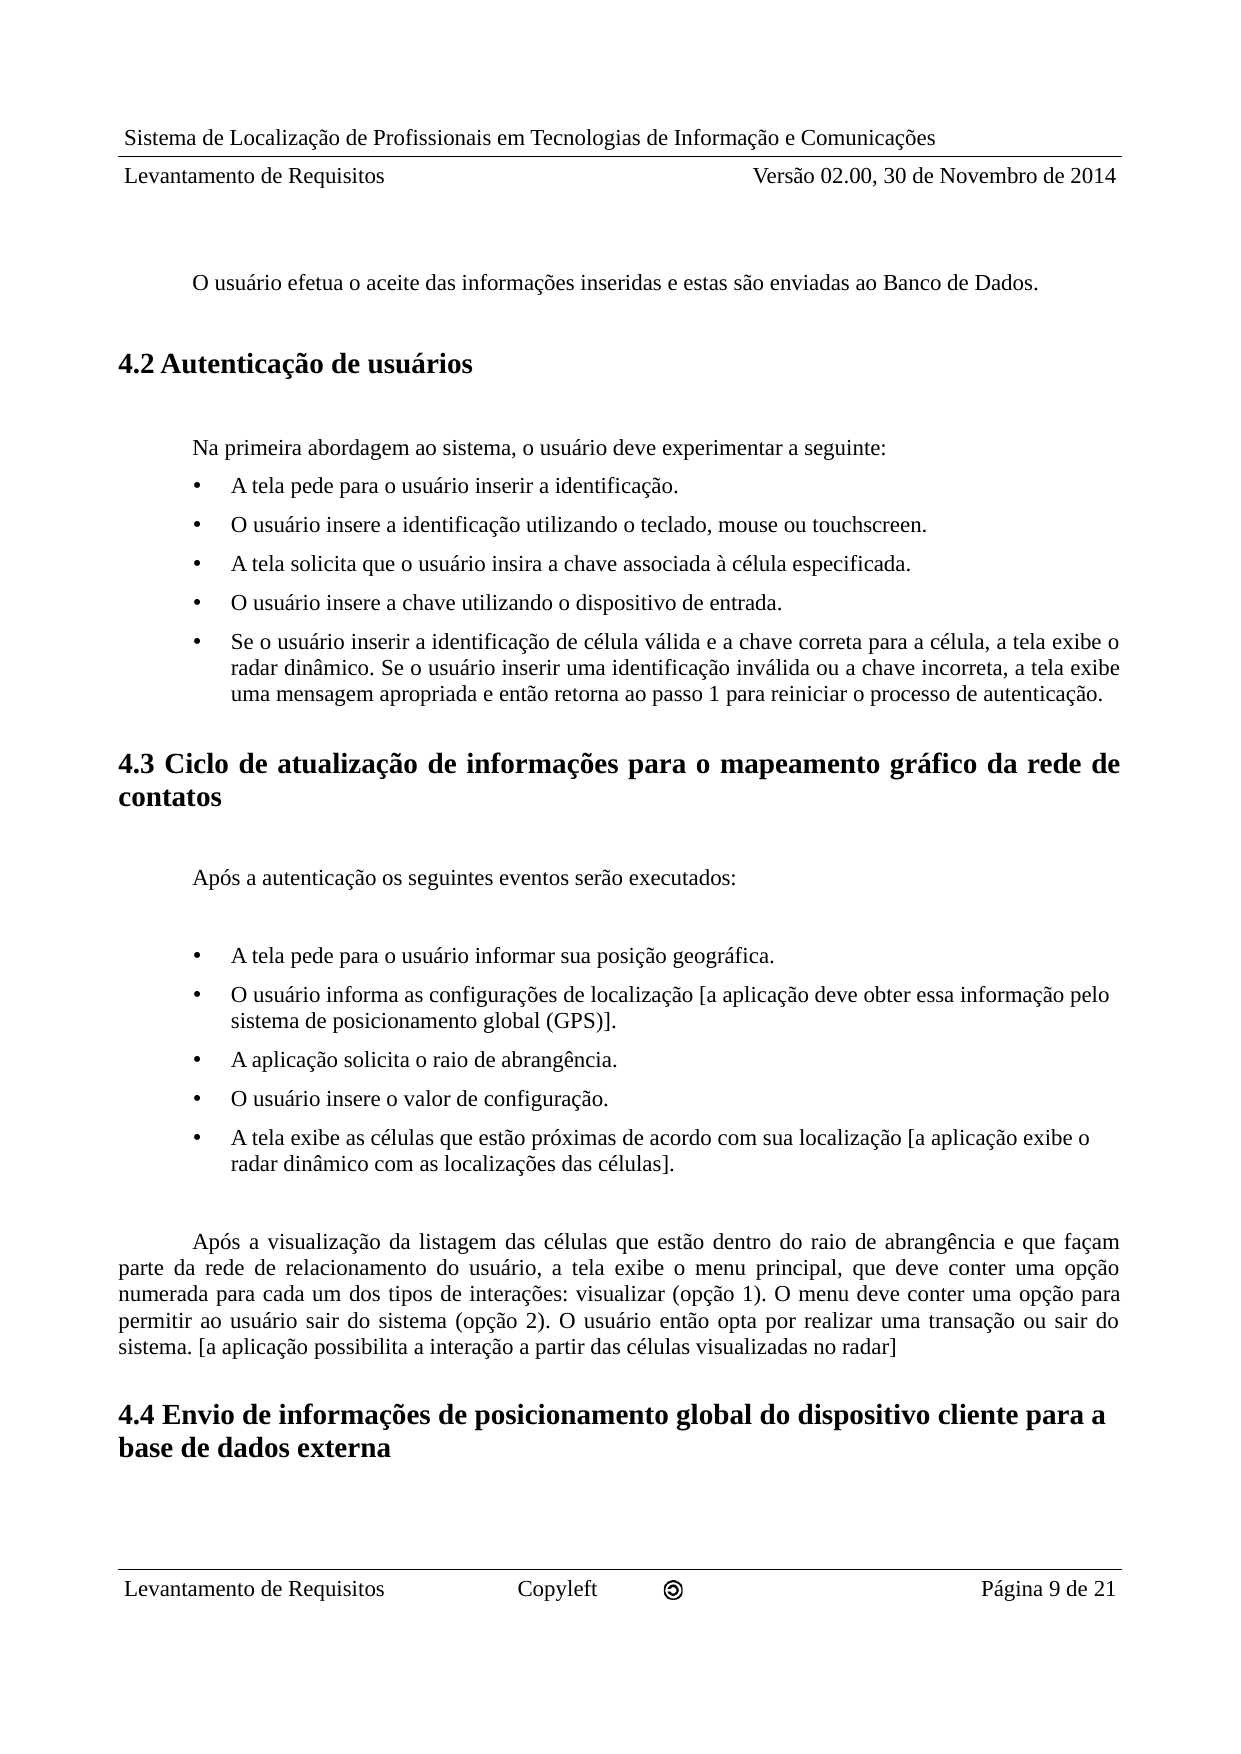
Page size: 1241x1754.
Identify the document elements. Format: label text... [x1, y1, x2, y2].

list A tela pede para o usuário inserir a identificação. [193, 472, 1122, 499]
list O usuário insere o valor de configuração. [193, 1085, 1122, 1111]
text 4.3 Ciclo de atualização de informações para o mapeamento gráfico da rede de contatos [118, 719, 1122, 813]
text Na primeira abordagem ao sistema, o usuário deve experimentar a seguinte: [118, 433, 1122, 460]
text O usuário efetua o aceite das informações inseridas e estas são enviadas ao Banco de Dados. [118, 268, 1122, 295]
text Após a visualização da listagem das células que estão dentro do raio de abrangência e que façam parte da rede de relacionamento do usuário, a tela exibe o menu principal, que deve conter uma opção numerada para cada um dos tipos de interações: visualizar (opção 1). O menu deve conter uma opção para permitir ao usuário sair do sistema (opção 2). O usuário então opta por realizar uma transação ou sair do sistema. [a aplicação possibilita a interação a partir das células visualizadas no radar] [118, 1228, 1122, 1359]
picture [663, 1580, 683, 1600]
list A tela pede para o usuário informar sua posição geográfica. [193, 942, 1122, 968]
list O usuário informa as configurações de localização [a aplicação deve obter essa informação pelo sistema de posicionamento global (GPS)]. [193, 981, 1122, 1033]
list O usuário insere a chave utilizando o dispositivo de entrada. [193, 589, 1122, 615]
list A tela exibe as células que estão próximas de acordo com sua localização [a aplicação exibe o radar dinâmico com as localizações das células]. [193, 1124, 1122, 1176]
subtitle 4.2 Autenticação de usuários [118, 346, 1122, 380]
list Se o usuário inserir a identificação de célula válida e a chave correta para a célula, a tela exibe o radar dinâmico. Se o usuário inserir uma identificação inválida ou a chave incorreta, a tela exibe uma mensagem apropriada e então retorna ao passo 1 para reiniciar o processo de autenticação. [193, 628, 1122, 707]
list O usuário insere a identificação utilizando o teclado, mouse ou touchscreen. [193, 511, 1122, 538]
list A aplicação solicita o raio de abrangência. [193, 1046, 1122, 1072]
list A tela solicita que o usuário insira a chave associada à célula especificada. [193, 550, 1122, 576]
subtitle 4.4 Envio de informações de posicionamento global do dispositivo cliente para a base de dados externa [118, 1397, 1122, 1464]
text Após a autenticação os seguintes eventos serão executados: [118, 864, 1122, 891]
